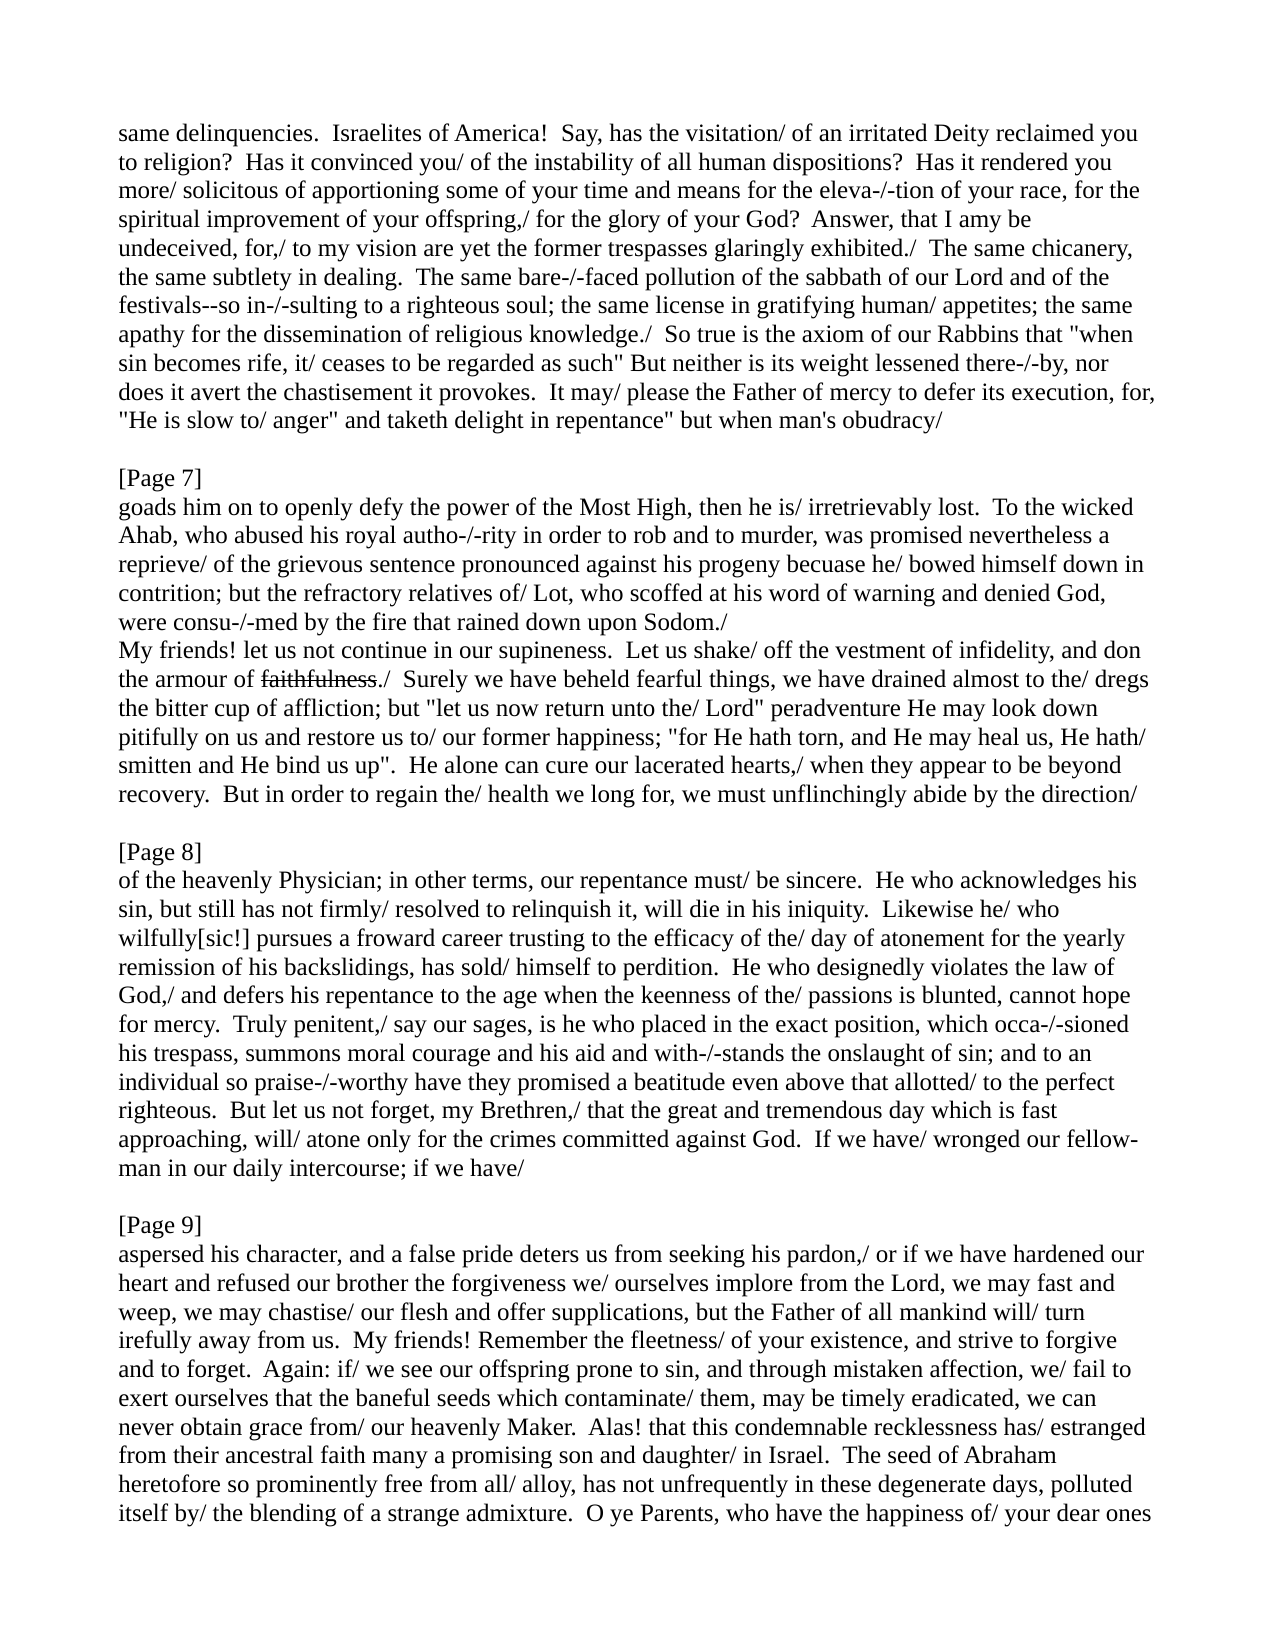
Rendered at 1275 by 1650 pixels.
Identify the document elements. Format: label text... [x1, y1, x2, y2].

text goads him on to openly defy the power of the Most High, then he is/ irretrievably lost. To the wicked Ahab, who abused his royal autho-/-rity in order to rob and to murder, was promised nevertheless a reprieve/ of the grievous sentence pronounced against his progeny becuase he/ bowed himself down in contrition; but the refractory relatives of/ Lot, who scoffed at his word of warning and denied God, were consu-/-med by the fire that rained down upon Sodom./ [118, 492, 1157, 636]
text My friends! let us not continue in our supineness. Let us shake/ off the vestment of infidelity, and don the armour of faithfulness./ Surely we have beheld fearful things, we have drained almost to the/ dregs the bitter cup of affliction; but "let us now return unto the/ Lord" peradventure He may look down pitifully on us and restore us to/ our former happiness; "for He hath torn, and He may heal us, He hath/ smitten and He bind us up". He alone can cure our lacerated hearts,/ when they appear to be beyond recovery. But in order to regain the/ health we long for, we must unflinchingly abide by the direction/ [118, 636, 1157, 808]
text of the heavenly Physician; in other terms, our repentance must/ be sincere. He who acknowledges his sin, but still has not firmly/ resolved to relinquish it, will die in his iniquity. Likewise he/ who wilfully[sic!] pursues a froward career trusting to the efficacy of the/ day of atonement for the yearly remission of his backslidings, has sold/ himself to perdition. He who designedly violates the law of God,/ and defers his repentance to the age when the keenness of the/ passions is blunted, cannot hope for mercy. Truly penitent,/ say our sages, is he who placed in the exact position, which occa-/-sioned his trespass, summons moral courage and his aid and with-/-stands the onslaught of sin; and to an individual so praise-/-worthy have they promised a beatitude even above that allotted/ to the perfect righteous. But let us not forget, my Brethren,/ that the great and tremendous day which is fast approaching, will/ atone only for the crimes committed against God. If we have/ wronged our fellow-man in our daily intercourse; if we have/ [118, 866, 1157, 1182]
text aspersed his character, and a false pride deters us from seeking his pardon,/ or if we have hardened our heart and refused our brother the forgiveness we/ ourselves implore from the Lord, we may fast and weep, we may chastise/ our flesh and offer supplications, but the Father of all mankind will/ turn irefully away from us. My friends! Remember the fleetness/ of your existence, and strive to forgive and to forget. Again: if/ we see our offspring prone to sin, and through mistaken affection, we/ fail to exert ourselves that the baneful seeds which contaminate/ them, may be timely eradicated, we can never obtain grace from/ our heavenly Maker. Alas! that this condemnable recklessness has/ estranged from their ancestral faith many a promising son and daughter/ in Israel. The seed of Abraham heretofore so prominently free from all/ alloy, has not unfrequently in these degenerate days, polluted itself by/ the blending of a strange admixture. O ye Parents, who have the happiness of/ your dear ones [118, 1239, 1157, 1527]
text [Page 8] [118, 837, 1157, 866]
text same delinquencies. Israelites of America! Say, has the visitation/ of an irritated Deity reclaimed you to religion? Has it convinced you/ of the instability of all human dispositions? Has it rendered you more/ solicitous of apportioning some of your time and means for the eleva-/-tion of your race, for the spiritual improvement of your offspring,/ for the glory of your God? Answer, that I amy be undeceived, for,/ to my vision are yet the former trespasses glaringly exhibited./ The same chicanery, the same subtlety in dealing. The same bare-/-faced pollution of the sabbath of our Lord and of the festivals--so in-/-sulting to a righteous soul; the same license in gratifying human/ appetites; the same apathy for the dissemination of religious knowledge./ So true is the axiom of our Rabbins that "when sin becomes rife, it/ ceases to be regarded as such" But neither is its weight lessened there-/-by, nor does it avert the chastisement it provokes. It may/ please the Father of mercy to defer its execution, for, "He is slow to/ anger" and taketh delight in repentance" but when man's obudracy/ [118, 118, 1157, 434]
text [Page 7] [118, 463, 1157, 492]
text [Page 9] [118, 1211, 1157, 1239]
